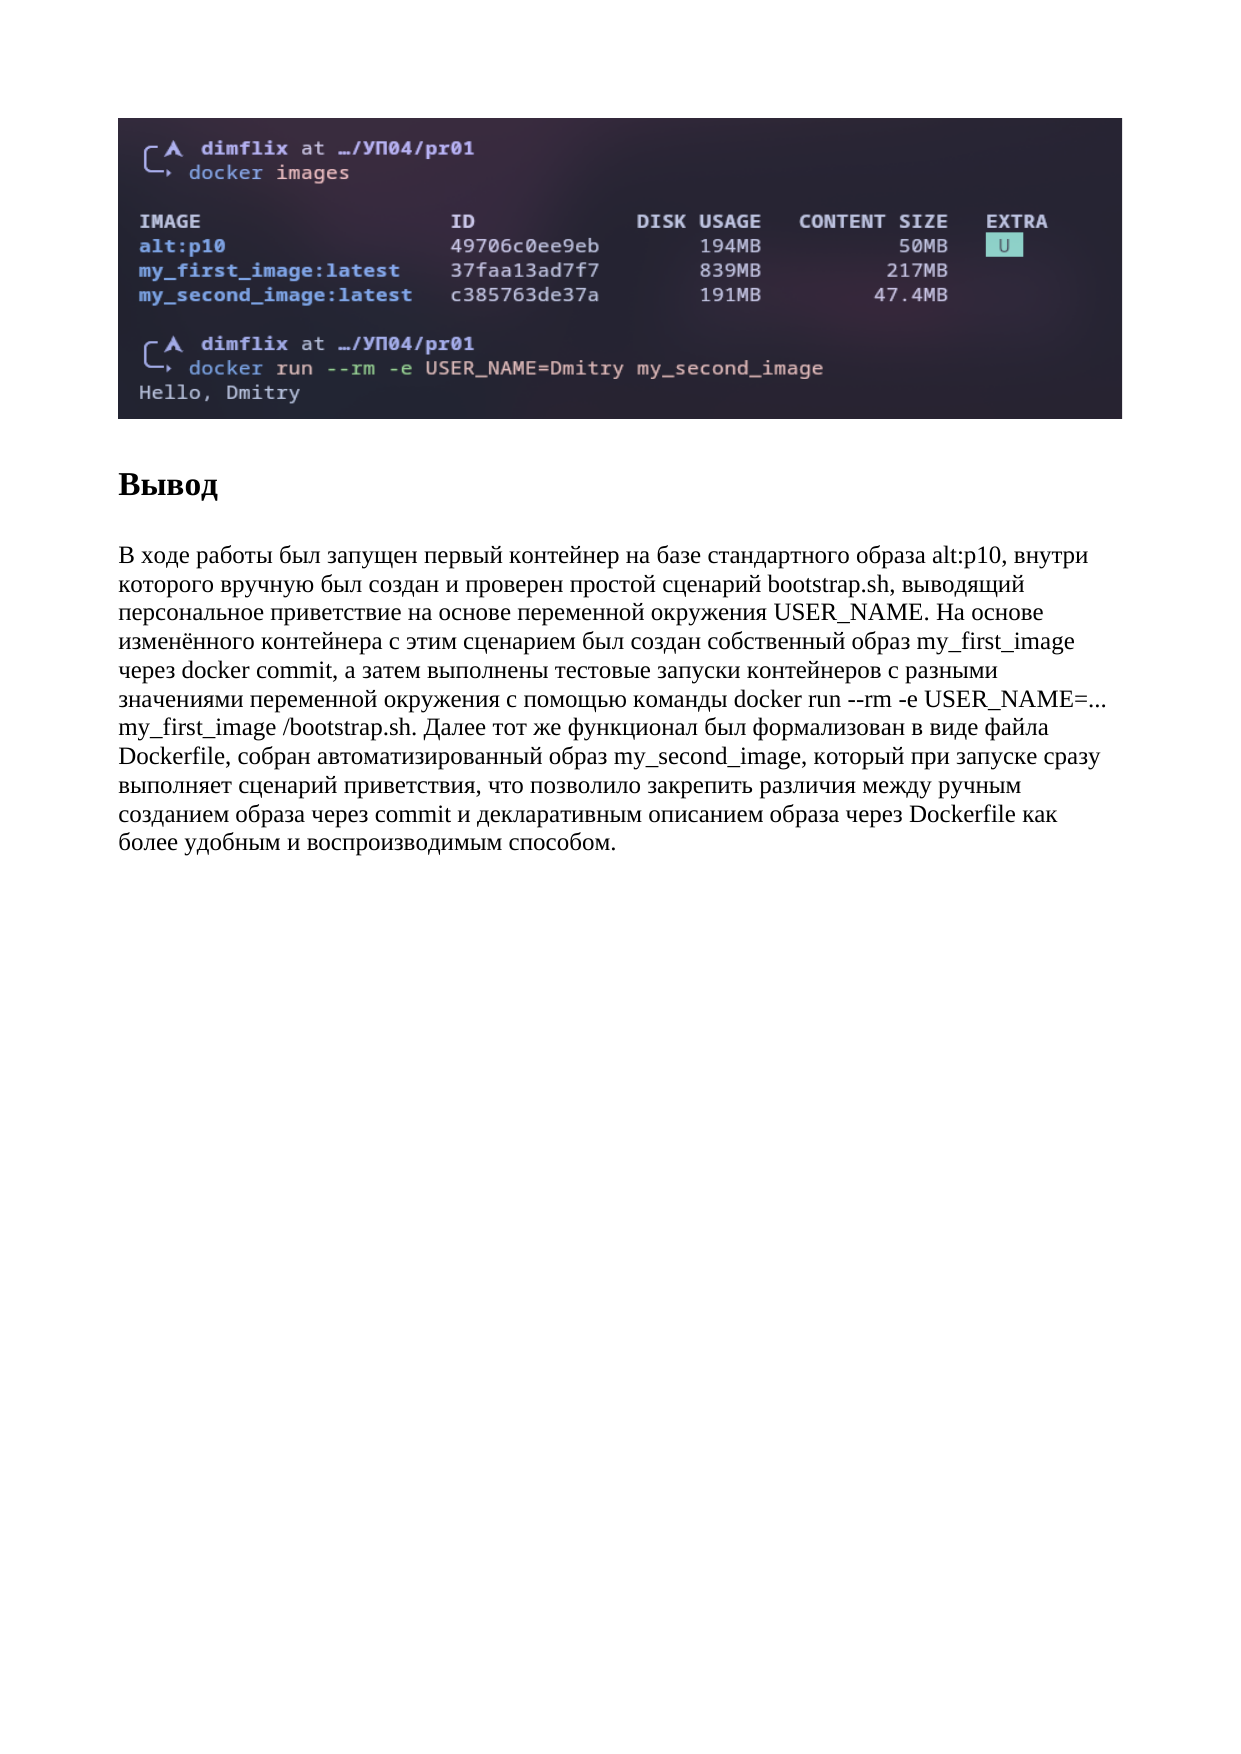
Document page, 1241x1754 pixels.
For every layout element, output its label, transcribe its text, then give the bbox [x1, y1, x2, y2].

text Вывод [118, 464, 1122, 503]
text В ходе работы был запущен первый контейнер на базе стандартного образа alt:p10, внутри которого вручную был создан и проверен простой сценарий bootstrap.sh, выводящий персональное приветствие на основе переменной окружения USER_NAME. На основе изменённого контейнера с этим сценарием был создан собственный образ my_first_image через docker commit, а затем выполнены тестовые запуски контейнеров с разными значениями переменной окружения с помощью команды docker run --rm -e USER_NAME=... my_first_image /bootstrap.sh. Далее тот же функционал был формализован в виде файла Dockerfile, собран автоматизированный образ my_second_image, который при запуске сразу выполняет сценарий приветствия, что позволило закрепить различия между ручным созданием образа через commit и декларативным описанием образа через Dockerfile как более удобным и воспроизводимым способом. [118, 540, 1122, 856]
picture [118, 118, 1123, 419]
